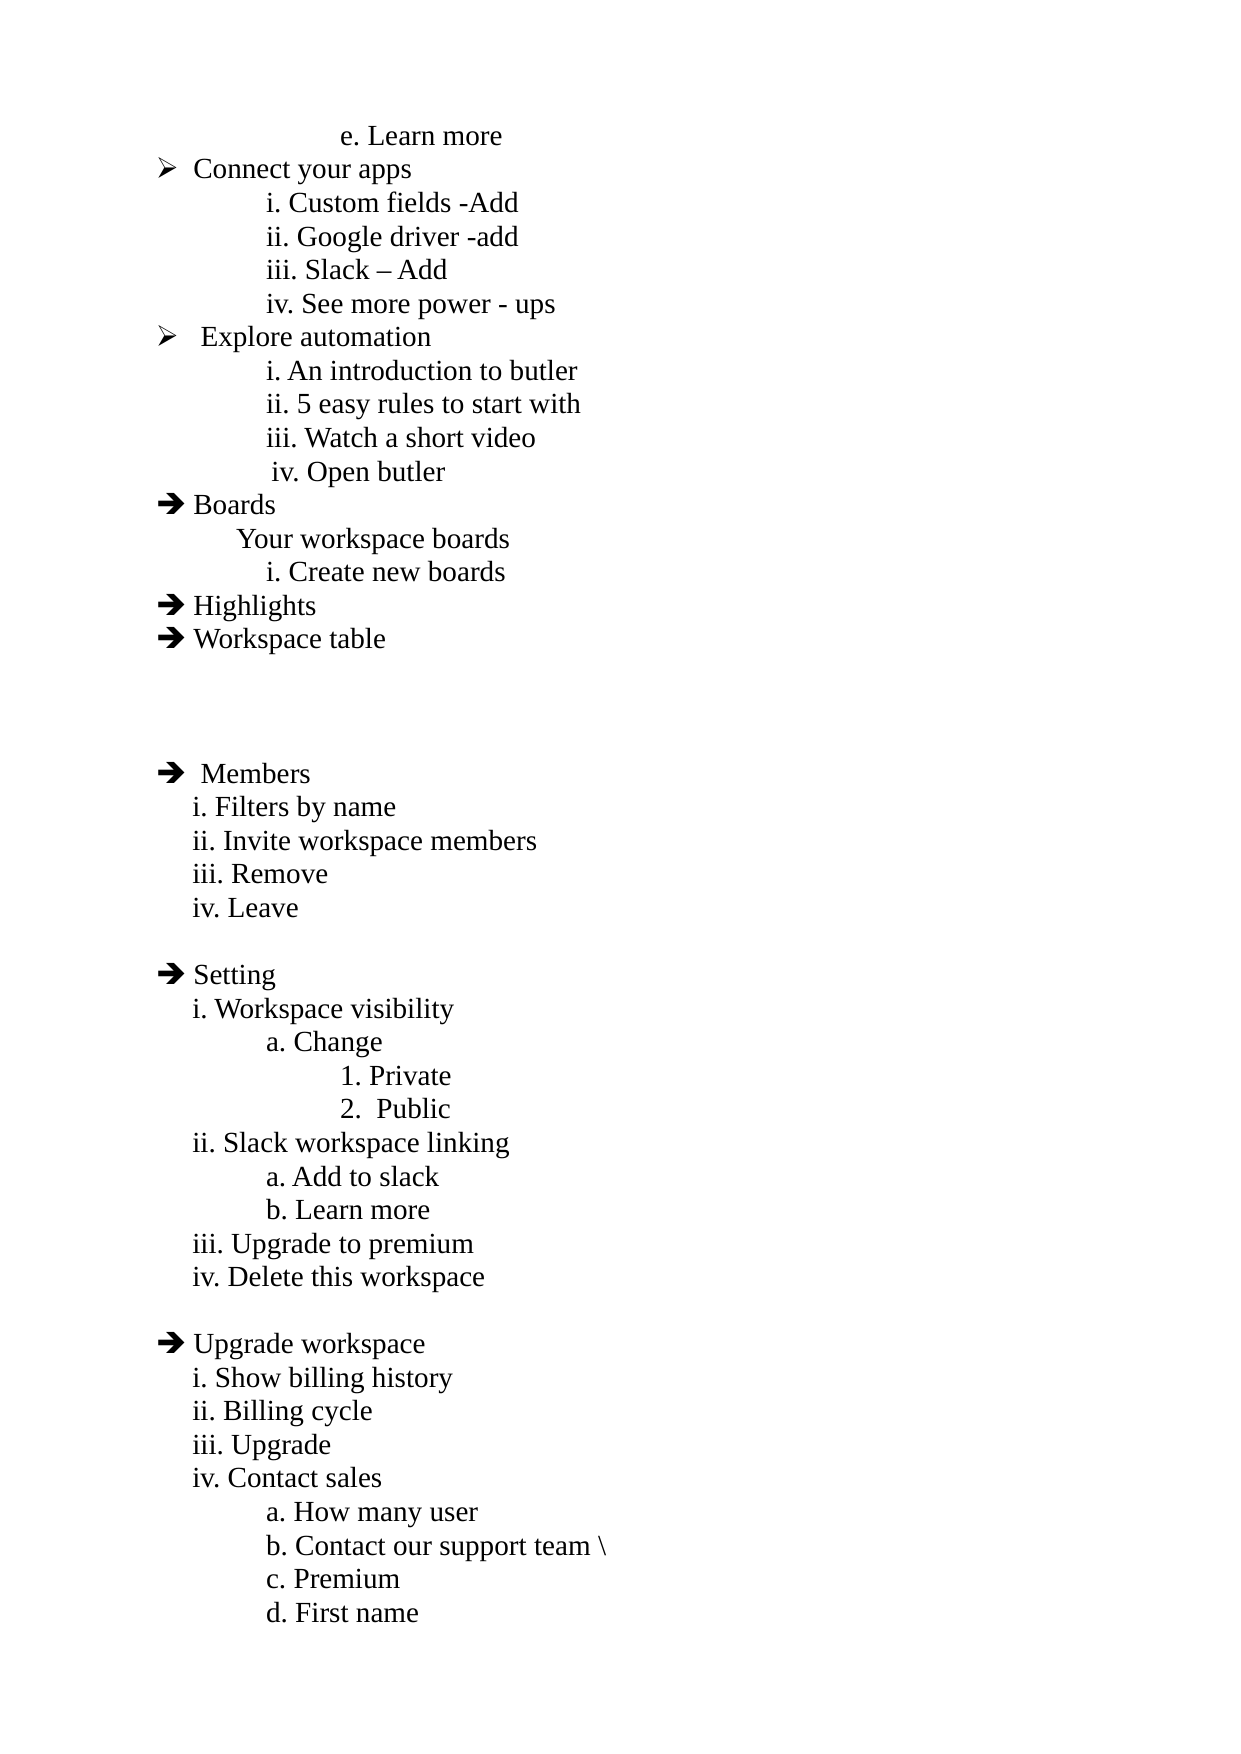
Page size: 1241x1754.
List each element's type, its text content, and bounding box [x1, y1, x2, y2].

text b. Contact our support team \ [118, 1528, 1122, 1561]
text iv. Delete this workspace [118, 1259, 1122, 1293]
text a. Change [118, 1024, 1122, 1058]
text ii. Slack workspace linking [118, 1125, 1122, 1159]
text iii. Upgrade to premium [118, 1226, 1122, 1259]
list Your workspace boards [156, 521, 1122, 554]
text iv. See more power - ups [118, 286, 1122, 319]
list Members [156, 756, 1122, 789]
list Setting [156, 957, 1122, 991]
list Highlights [156, 588, 1122, 622]
text 2. Public [118, 1092, 1122, 1125]
text iv. Leave [118, 890, 1122, 924]
text iii. Remove [118, 857, 1122, 890]
text iii. Slack – Add [118, 252, 1122, 286]
text i. Create new boards [118, 554, 1122, 588]
text ii. Google driver -add [118, 219, 1122, 252]
text c. Premium [118, 1561, 1122, 1595]
text i. Show billing history [118, 1360, 1122, 1393]
list Upgrade workspace [156, 1326, 1122, 1360]
list Connect your apps [156, 152, 1122, 185]
text a. How many user [118, 1494, 1122, 1528]
text i. An introduction to butler [118, 353, 1122, 387]
text i. Filters by name [118, 789, 1122, 823]
list Workspace table [156, 622, 1122, 655]
list Explore automation [156, 319, 1122, 353]
text e. Learn more [118, 118, 1122, 152]
text iii. Watch a short video [118, 420, 1122, 454]
text i. Custom fields -Add [118, 185, 1122, 219]
text ii. Billing cycle [118, 1393, 1122, 1427]
text 1. Private [118, 1058, 1122, 1092]
text iv. Contact sales [118, 1461, 1122, 1494]
text b. Learn more [118, 1192, 1122, 1226]
text ii. Invite workspace members [118, 823, 1122, 857]
text iv. Open butler [118, 454, 1122, 487]
text a. Add to slack [118, 1159, 1122, 1192]
text i. Workspace visibility [118, 991, 1122, 1024]
text ii. 5 easy rules to start with [118, 387, 1122, 420]
text iii. Upgrade [118, 1427, 1122, 1461]
text d. First name [118, 1595, 1122, 1628]
list Boards [156, 487, 1122, 521]
